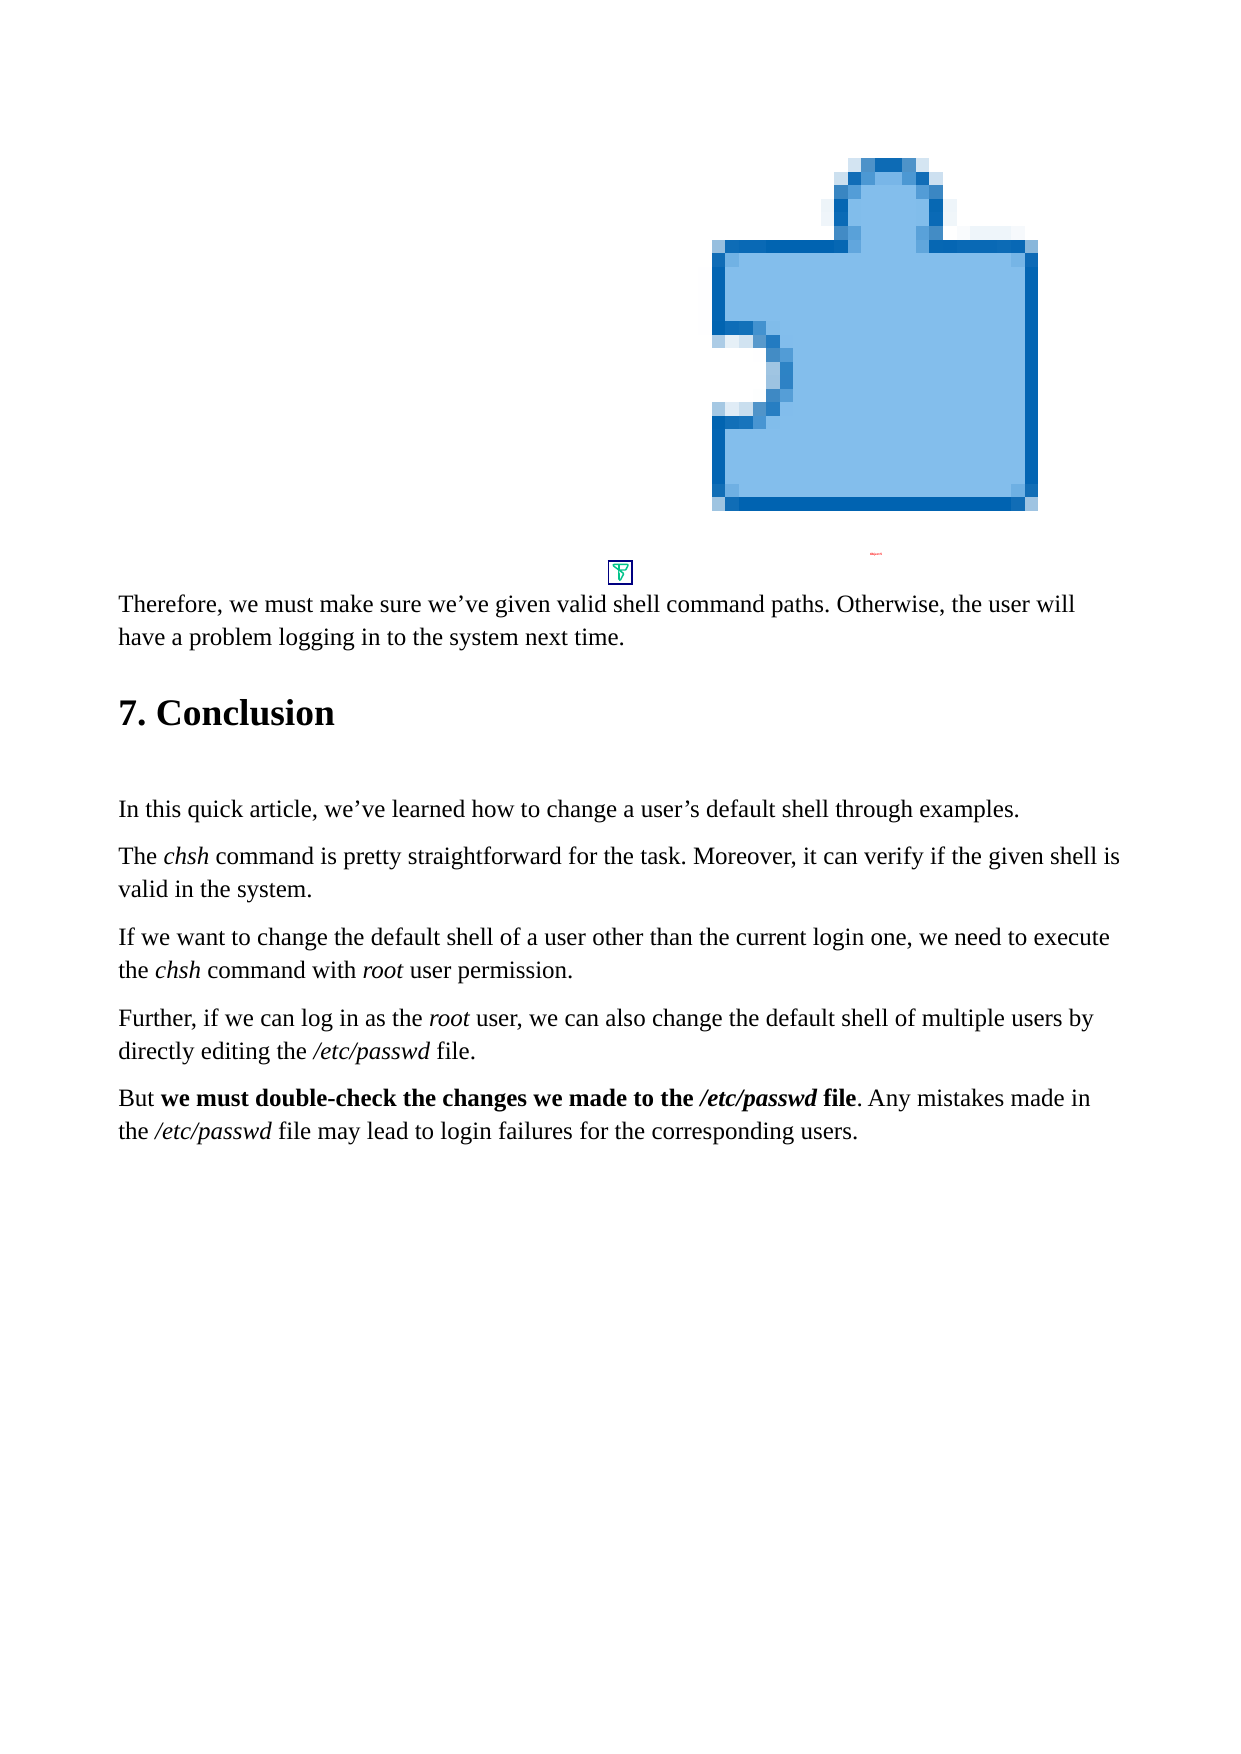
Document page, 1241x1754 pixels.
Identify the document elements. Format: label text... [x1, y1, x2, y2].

text The chsh command is pretty straightforward for the task. Moreover, it can verify if the given shell is valid in the system. [118, 841, 1122, 903]
text But we must double-check the changes we made to the /etc/passwd file. Any mistakes made in the /etc/passwd file may lead to login failures for the corresponding users. [118, 1083, 1122, 1145]
subtitle 7. Conclusion [118, 691, 1122, 734]
text In this quick article, we’ve learned how to change a user’s default shell through examples. [118, 794, 1122, 823]
text If we want to change the default shell of a user other than the current login one, we need to execute the chsh command with root user permission. [118, 922, 1122, 984]
text Therefore, we must make sure we’ve given valid shell command paths. Otherwise, the user will have a problem logging in to the system next time. [118, 589, 1122, 651]
text Further, if we can log in as the root user, we can also change the default shell of multiple users by directly editing the /etc/passwd file. [118, 1003, 1122, 1064]
